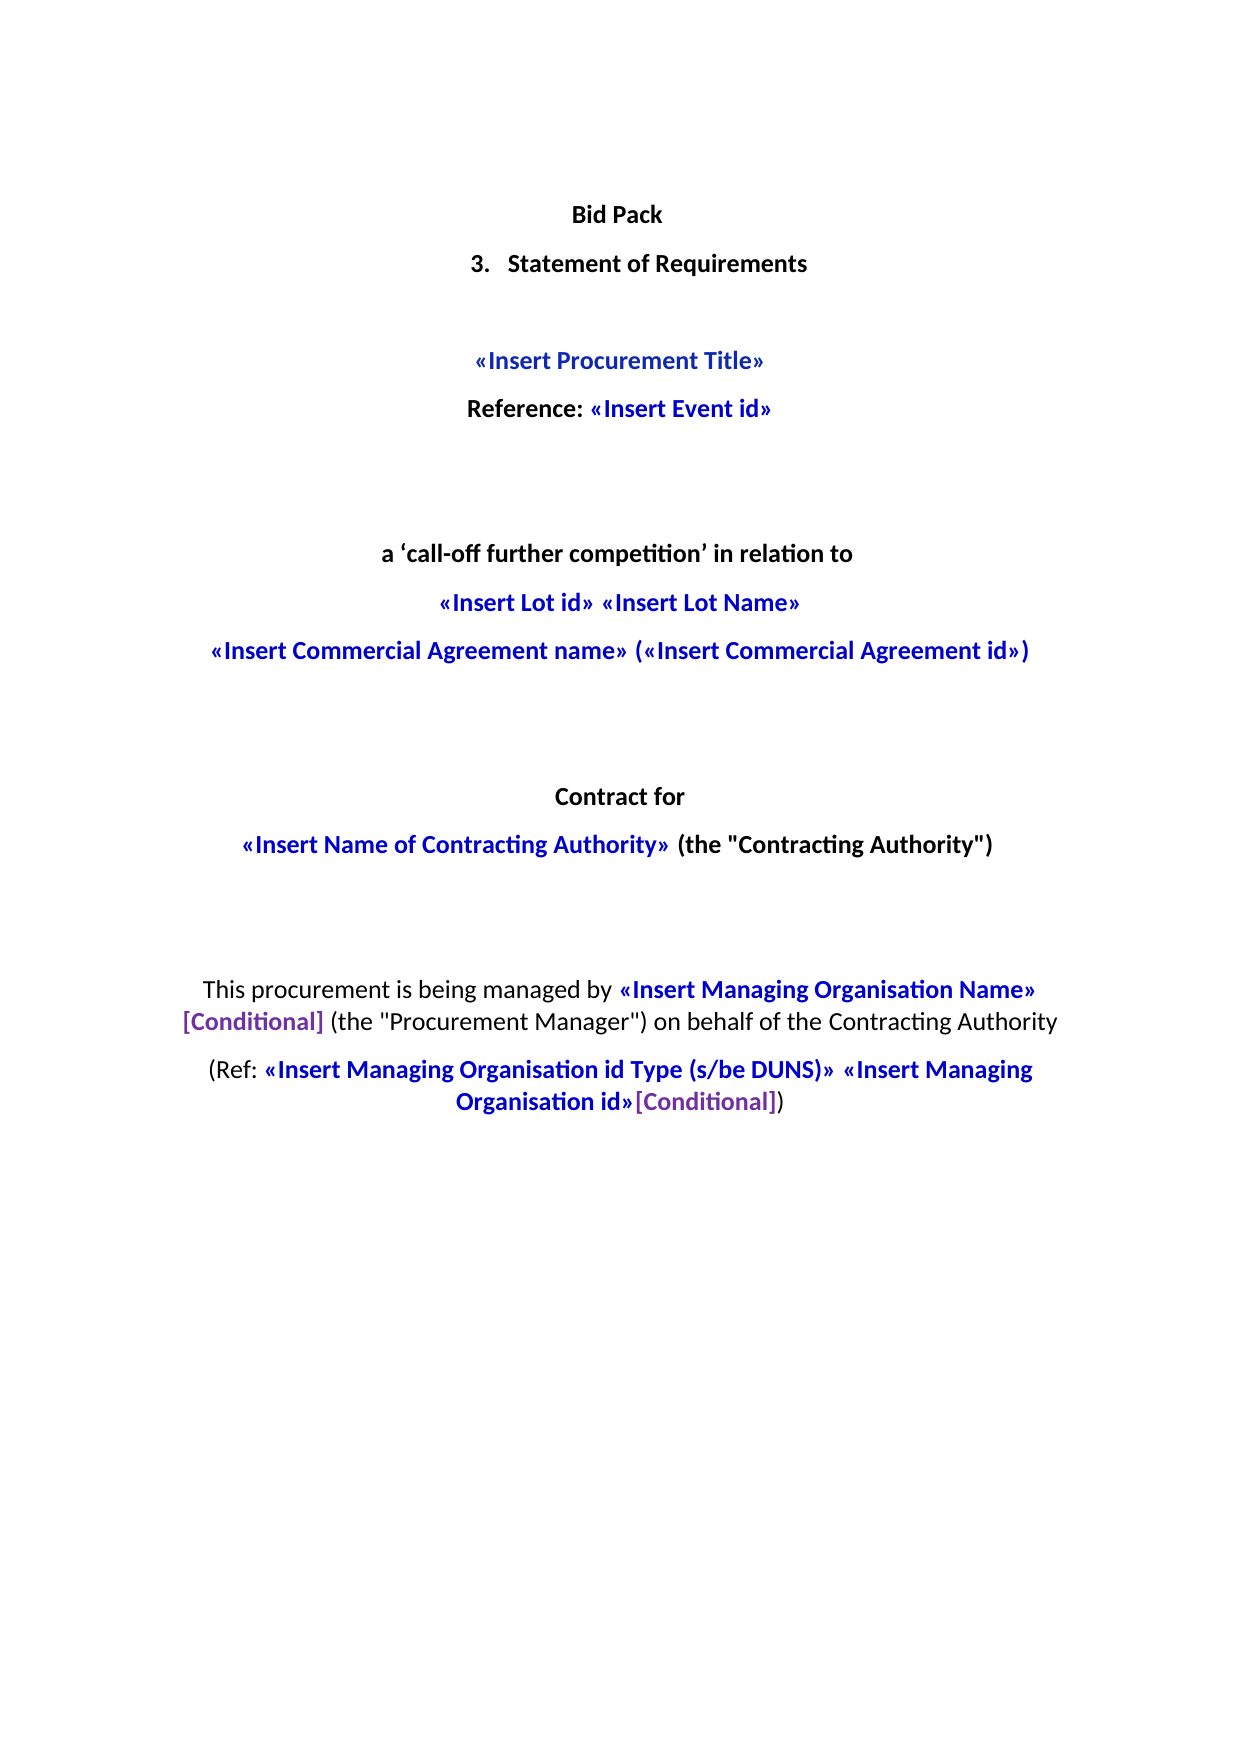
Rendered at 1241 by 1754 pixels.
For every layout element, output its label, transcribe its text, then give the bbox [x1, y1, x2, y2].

text «Insert Name of Contracting Authority» (the "Contracting Authority") [150, 828, 1090, 860]
text This procurement is being managed by «Insert Managing Organisation Name» [Conditional] (the "Procurement Manager") on behalf of the Contracting Authority [150, 973, 1090, 1037]
text «Insert Procurement Title» [150, 344, 1090, 376]
text Bid Pack [150, 198, 1090, 230]
text Reference: «Insert Event id» [150, 392, 1090, 424]
text a ‘call-off further competition’ in relation to [150, 537, 1090, 569]
list Statement of Requirements [187, 247, 1090, 279]
text Contract for [150, 780, 1090, 811]
text (Ref: «Insert Managing Organisation id Type (s/be DUNS)» «Insert Managing Organisation id»[Conditional]) [150, 1054, 1090, 1117]
text «Insert Commercial Agreement name» («Insert Commercial Agreement id») [150, 634, 1090, 666]
text «Insert Lot id» «Insert Lot Name» [150, 586, 1090, 618]
